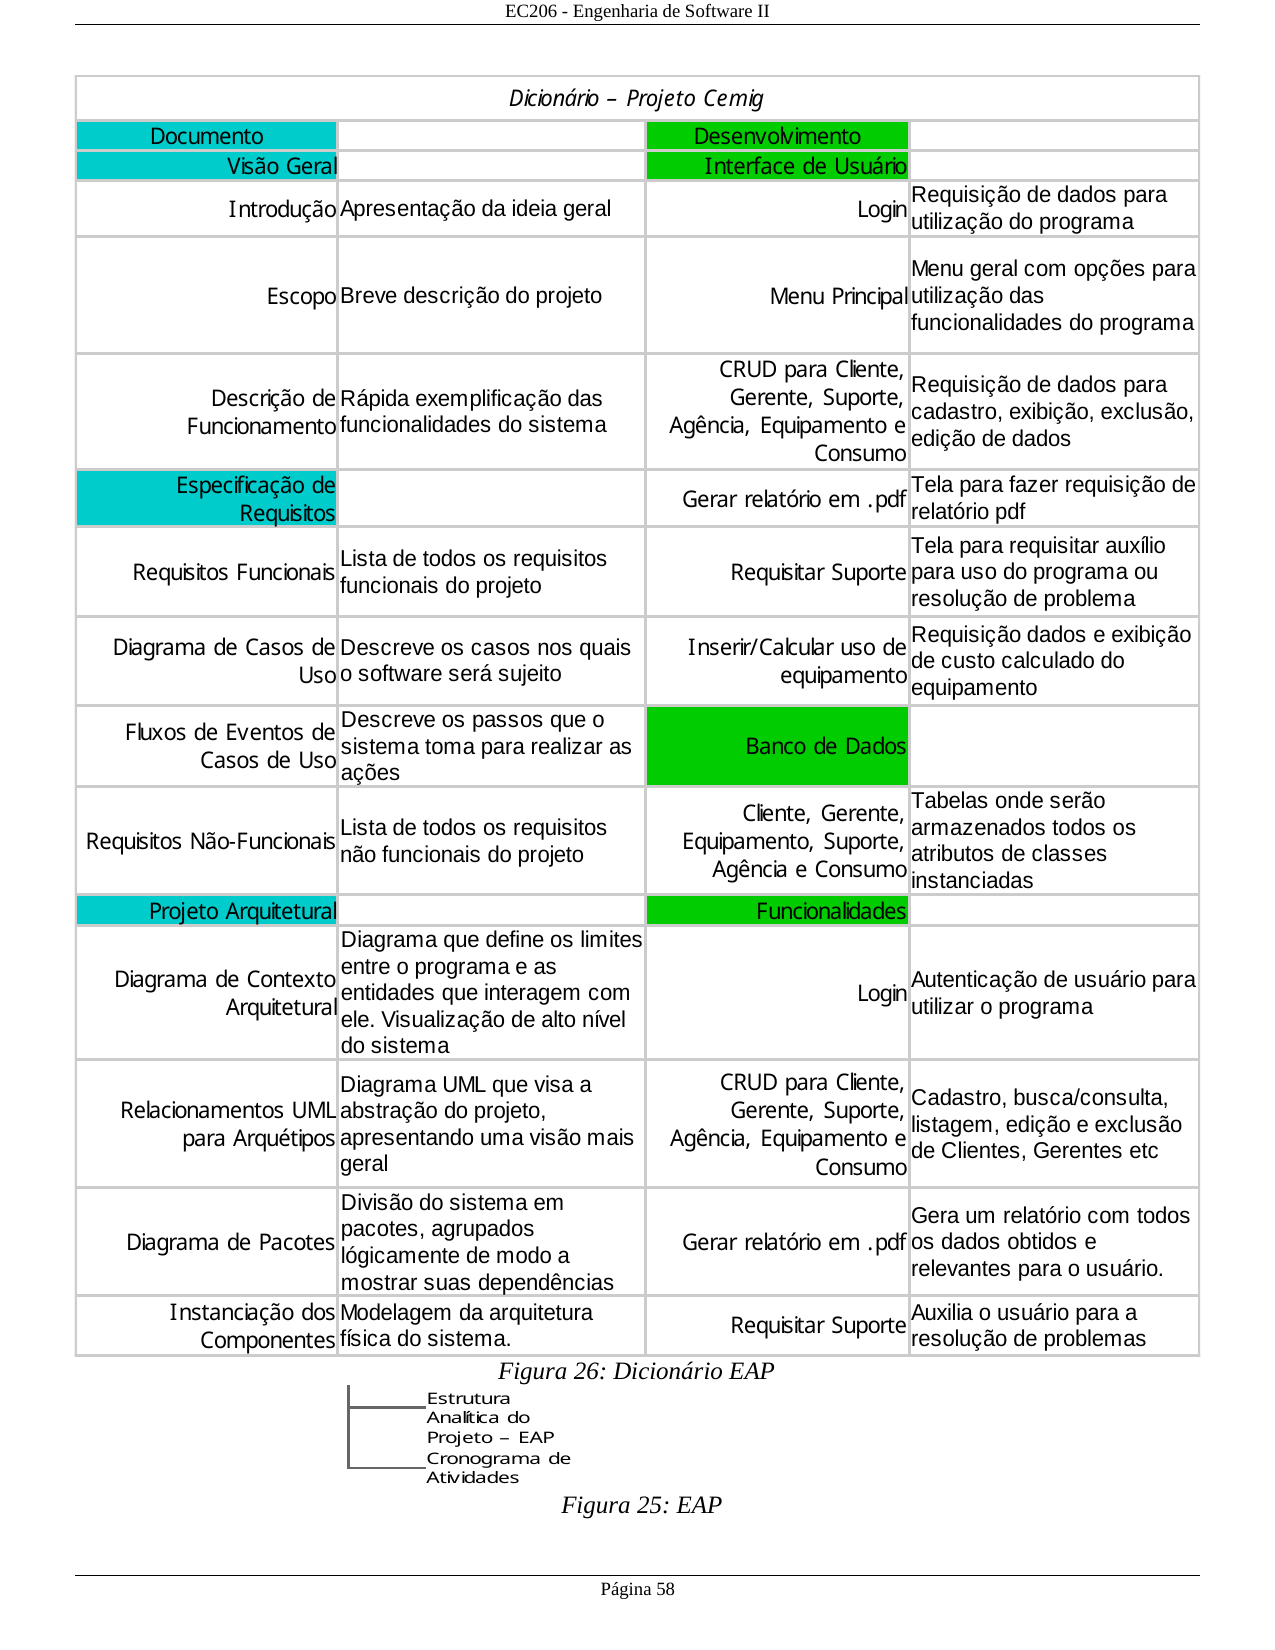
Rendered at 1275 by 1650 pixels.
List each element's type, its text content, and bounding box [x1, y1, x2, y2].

list Figura 25: EAP [105, 1385, 1180, 1519]
text Figura 26: Dicionário EAP [54, 87, 1220, 1385]
